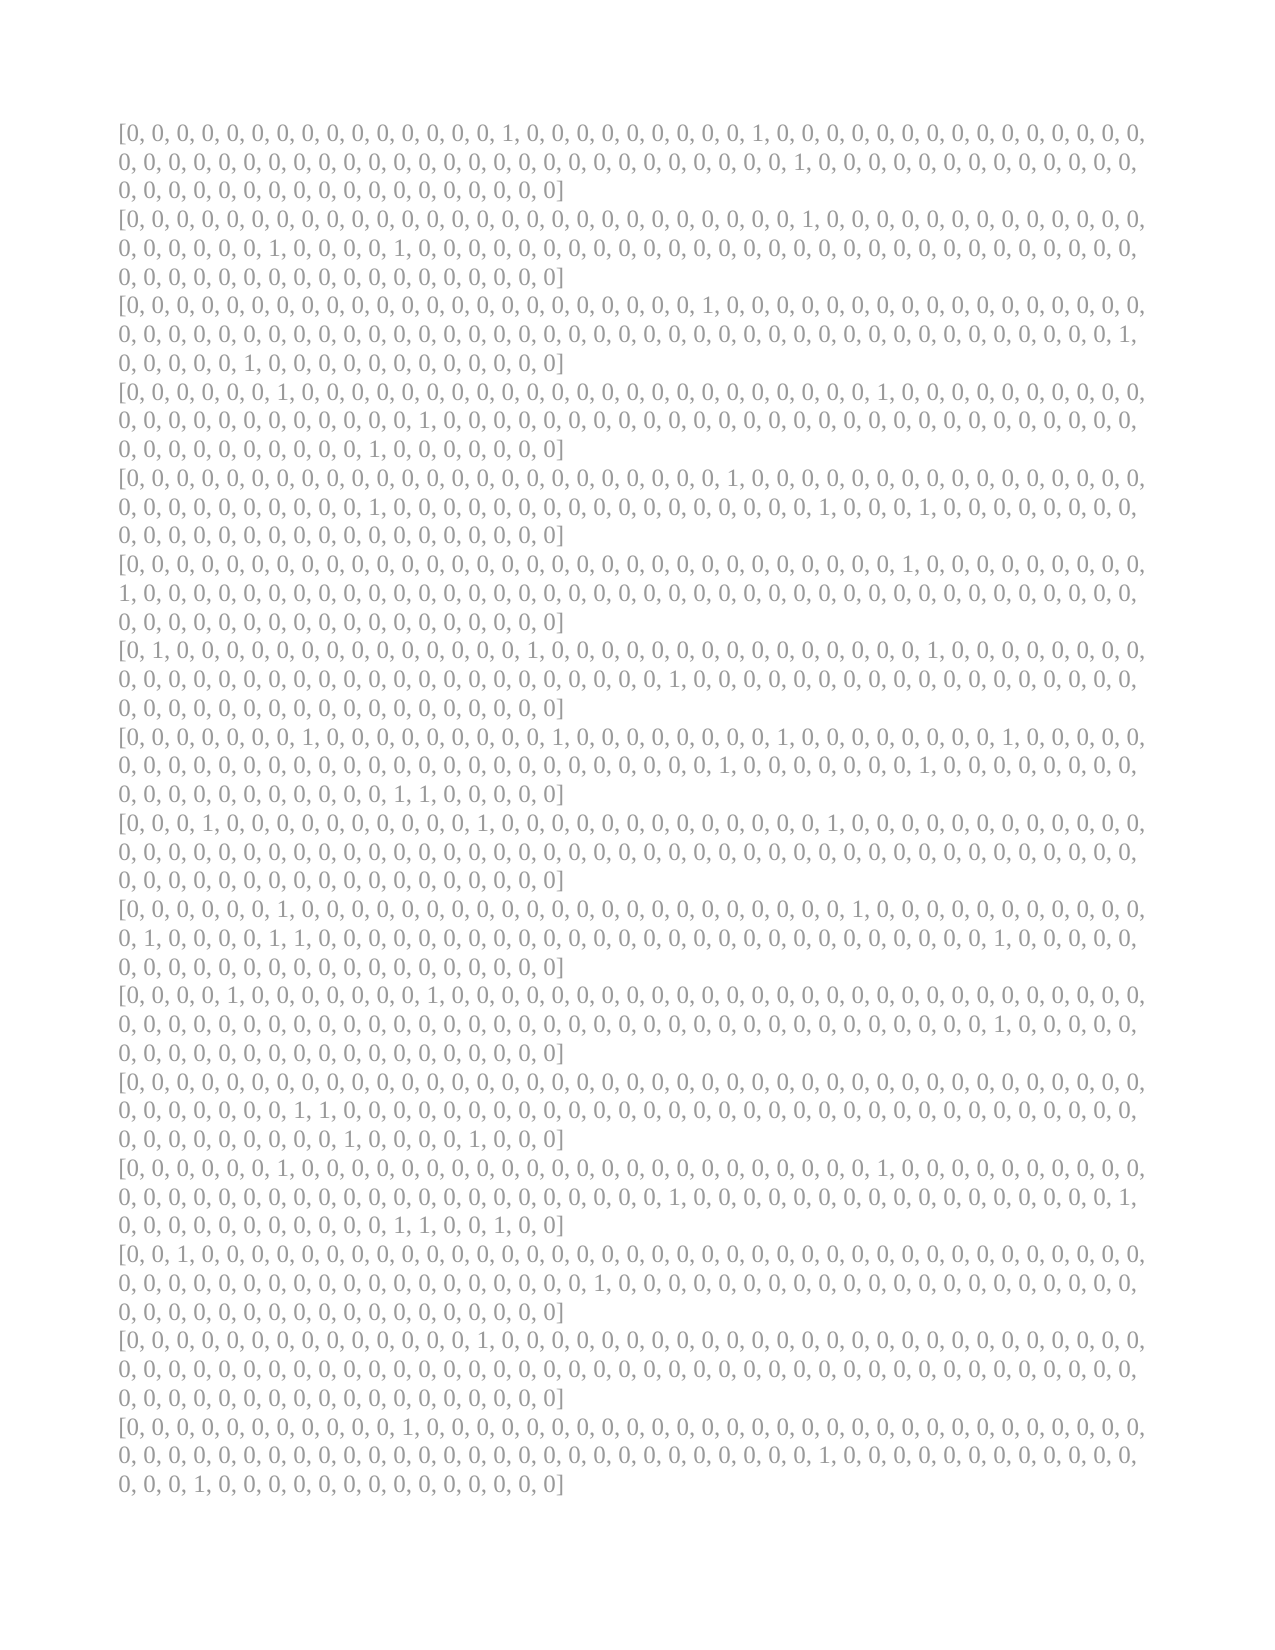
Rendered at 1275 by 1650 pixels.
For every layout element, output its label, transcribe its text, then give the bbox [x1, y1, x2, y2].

text [0, 0, 0, 0, 0, 0, 0, 0, 0, 0, 0, 0, 0, 0, 0, 0, 0, 0, 0, 0, 0, 0, 0, 0, 0, 0, 0, 1, 0, 0, 0, 0, 0, 0, 0, 0, 0, 0, 0, 0, 0, 0, 0, 0, 0, 0, 0, 1, 0, 0, 0, 0, 1, 0, 0, 0, 0, 0, 0, 0, 0, 0, 0, 0, 0, 0, 0, 0, 0, 0, 0, 0, 0, 0, 0, 0, 0, 0, 0, 0, 0, 0, 0, 0, 0, 0, 0, 0, 0, 0, 0, 0, 0, 0, 0, 0, 0, 0, 0, 0] [118, 204, 1157, 291]
text [0, 0, 0, 0, 0, 0, 0, 0, 0, 0, 0, 0, 0, 0, 0, 1, 0, 0, 0, 0, 0, 0, 0, 0, 0, 1, 0, 0, 0, 0, 0, 0, 0, 0, 0, 0, 0, 0, 0, 0, 0, 0, 0, 0, 0, 0, 0, 0, 0, 0, 0, 0, 0, 0, 0, 0, 0, 0, 0, 0, 0, 0, 0, 0, 0, 0, 0, 0, 1, 0, 0, 0, 0, 0, 0, 0, 0, 0, 0, 0, 0, 0, 0, 0, 0, 0, 0, 0, 0, 0, 0, 0, 0, 0, 0, 0, 0, 0, 0, 0] [118, 118, 1157, 204]
text [0, 0, 0, 0, 1, 0, 0, 0, 0, 0, 0, 0, 1, 0, 0, 0, 0, 0, 0, 0, 0, 0, 0, 0, 0, 0, 0, 0, 0, 0, 0, 0, 0, 0, 0, 0, 0, 0, 0, 0, 0, 0, 0, 0, 0, 0, 0, 0, 0, 0, 0, 0, 0, 0, 0, 0, 0, 0, 0, 0, 0, 0, 0, 0, 0, 0, 0, 0, 0, 0, 0, 0, 0, 0, 0, 0, 1, 0, 0, 0, 0, 0, 0, 0, 0, 0, 0, 0, 0, 0, 0, 0, 0, 0, 0, 0, 0, 0, 0, 0] [118, 981, 1157, 1067]
text [0, 0, 0, 0, 0, 0, 0, 0, 0, 0, 0, 0, 0, 0, 0, 0, 0, 0, 0, 0, 0, 0, 0, 0, 0, 0, 0, 0, 0, 0, 0, 0, 0, 0, 0, 0, 0, 0, 0, 0, 0, 0, 0, 0, 0, 0, 0, 0, 1, 1, 0, 0, 0, 0, 0, 0, 0, 0, 0, 0, 0, 0, 0, 0, 0, 0, 0, 0, 0, 0, 0, 0, 0, 0, 0, 0, 0, 0, 0, 0, 0, 0, 0, 0, 0, 0, 0, 0, 0, 0, 0, 1, 0, 0, 0, 0, 1, 0, 0, 0] [118, 1067, 1157, 1153]
text [0, 0, 0, 0, 0, 0, 0, 0, 0, 0, 0, 1, 0, 0, 0, 0, 0, 0, 0, 0, 0, 0, 0, 0, 0, 0, 0, 0, 0, 0, 0, 0, 0, 0, 0, 0, 0, 0, 0, 0, 0, 0, 0, 0, 0, 0, 0, 0, 0, 0, 0, 0, 0, 0, 0, 0, 0, 0, 0, 0, 0, 0, 0, 0, 0, 0, 0, 0, 0, 1, 0, 0, 0, 0, 0, 0, 0, 0, 0, 0, 0, 0, 0, 0, 0, 1, 0, 0, 0, 0, 0, 0, 0, 0, 0, 0, 0, 0, 0, 0] [118, 1412, 1157, 1498]
text [0, 0, 0, 0, 0, 0, 0, 1, 0, 0, 0, 0, 0, 0, 0, 0, 0, 1, 0, 0, 0, 0, 0, 0, 0, 0, 1, 0, 0, 0, 0, 0, 0, 0, 0, 1, 0, 0, 0, 0, 0, 0, 0, 0, 0, 0, 0, 0, 0, 0, 0, 0, 0, 0, 0, 0, 0, 0, 0, 0, 0, 0, 0, 0, 0, 1, 0, 0, 0, 0, 0, 0, 0, 1, 0, 0, 0, 0, 0, 0, 0, 0, 0, 0, 0, 0, 0, 0, 0, 0, 0, 0, 0, 1, 1, 0, 0, 0, 0, 0] [118, 722, 1157, 808]
text [0, 0, 0, 0, 0, 0, 0, 0, 0, 0, 0, 0, 0, 0, 0, 0, 0, 0, 0, 0, 0, 0, 0, 0, 1, 0, 0, 0, 0, 0, 0, 0, 0, 0, 0, 0, 0, 0, 0, 0, 0, 0, 0, 0, 0, 0, 0, 0, 0, 0, 0, 1, 0, 0, 0, 0, 0, 0, 0, 0, 0, 0, 0, 0, 0, 0, 0, 0, 0, 1, 0, 0, 0, 1, 0, 0, 0, 0, 0, 0, 0, 0, 0, 0, 0, 0, 0, 0, 0, 0, 0, 0, 0, 0, 0, 0, 0, 0, 0, 0] [118, 463, 1157, 549]
text [0, 0, 0, 0, 0, 0, 0, 0, 0, 0, 0, 0, 0, 0, 0, 0, 0, 0, 0, 0, 0, 0, 0, 0, 0, 0, 0, 0, 0, 0, 0, 1, 0, 0, 0, 0, 0, 0, 0, 0, 0, 1, 0, 0, 0, 0, 0, 0, 0, 0, 0, 0, 0, 0, 0, 0, 0, 0, 0, 0, 0, 0, 0, 0, 0, 0, 0, 0, 0, 0, 0, 0, 0, 0, 0, 0, 0, 0, 0, 0, 0, 0, 0, 0, 0, 0, 0, 0, 0, 0, 0, 0, 0, 0, 0, 0, 0, 0, 0, 0] [118, 549, 1157, 636]
text [0, 0, 1, 0, 0, 0, 0, 0, 0, 0, 0, 0, 0, 0, 0, 0, 0, 0, 0, 0, 0, 0, 0, 0, 0, 0, 0, 0, 0, 0, 0, 0, 0, 0, 0, 0, 0, 0, 0, 0, 0, 0, 0, 0, 0, 0, 0, 0, 0, 0, 0, 0, 0, 0, 0, 0, 0, 0, 0, 0, 1, 0, 0, 0, 0, 0, 0, 0, 0, 0, 0, 0, 0, 0, 0, 0, 0, 0, 0, 0, 0, 0, 0, 0, 0, 0, 0, 0, 0, 0, 0, 0, 0, 0, 0, 0, 0, 0, 0, 0] [118, 1239, 1157, 1326]
text [0, 1, 0, 0, 0, 0, 0, 0, 0, 0, 0, 0, 0, 0, 0, 0, 1, 0, 0, 0, 0, 0, 0, 0, 0, 0, 0, 0, 0, 0, 0, 0, 1, 0, 0, 0, 0, 0, 0, 0, 0, 0, 0, 0, 0, 0, 0, 0, 0, 0, 0, 0, 0, 0, 0, 0, 0, 0, 0, 0, 0, 0, 0, 1, 0, 0, 0, 0, 0, 0, 0, 0, 0, 0, 0, 0, 0, 0, 0, 0, 0, 0, 0, 0, 0, 0, 0, 0, 0, 0, 0, 0, 0, 0, 0, 0, 0, 0, 0, 0] [118, 636, 1157, 722]
text [0, 0, 0, 1, 0, 0, 0, 0, 0, 0, 0, 0, 0, 0, 1, 0, 0, 0, 0, 0, 0, 0, 0, 0, 0, 0, 0, 0, 1, 0, 0, 0, 0, 0, 0, 0, 0, 0, 0, 0, 0, 0, 0, 0, 0, 0, 0, 0, 0, 0, 0, 0, 0, 0, 0, 0, 0, 0, 0, 0, 0, 0, 0, 0, 0, 0, 0, 0, 0, 0, 0, 0, 0, 0, 0, 0, 0, 0, 0, 0, 0, 0, 0, 0, 0, 0, 0, 0, 0, 0, 0, 0, 0, 0, 0, 0, 0, 0, 0, 0] [118, 808, 1157, 894]
text [0, 0, 0, 0, 0, 0, 1, 0, 0, 0, 0, 0, 0, 0, 0, 0, 0, 0, 0, 0, 0, 0, 0, 0, 0, 0, 0, 0, 0, 1, 0, 0, 0, 0, 0, 0, 0, 0, 0, 0, 0, 0, 1, 0, 0, 0, 0, 1, 1, 0, 0, 0, 0, 0, 0, 0, 0, 0, 0, 0, 0, 0, 0, 0, 0, 0, 0, 0, 0, 0, 0, 0, 0, 0, 0, 0, 1, 0, 0, 0, 0, 0, 0, 0, 0, 0, 0, 0, 0, 0, 0, 0, 0, 0, 0, 0, 0, 0, 0, 0] [118, 894, 1157, 981]
text [0, 0, 0, 0, 0, 0, 0, 0, 0, 0, 0, 0, 0, 0, 0, 0, 0, 0, 0, 0, 0, 0, 0, 1, 0, 0, 0, 0, 0, 0, 0, 0, 0, 0, 0, 0, 0, 0, 0, 0, 0, 0, 0, 0, 0, 0, 0, 0, 0, 0, 0, 0, 0, 0, 0, 0, 0, 0, 0, 0, 0, 0, 0, 0, 0, 0, 0, 0, 0, 0, 0, 0, 0, 0, 0, 0, 0, 0, 0, 0, 0, 1, 0, 0, 0, 0, 0, 1, 0, 0, 0, 0, 0, 0, 0, 0, 0, 0, 0, 0] [118, 291, 1157, 377]
text [0, 0, 0, 0, 0, 0, 1, 0, 0, 0, 0, 0, 0, 0, 0, 0, 0, 0, 0, 0, 0, 0, 0, 0, 0, 0, 0, 0, 0, 0, 1, 0, 0, 0, 0, 0, 0, 0, 0, 0, 0, 0, 0, 0, 0, 0, 0, 0, 0, 0, 0, 0, 0, 1, 0, 0, 0, 0, 0, 0, 0, 0, 0, 0, 0, 0, 0, 0, 0, 0, 0, 0, 0, 0, 0, 0, 0, 0, 0, 0, 0, 0, 0, 0, 0, 0, 0, 0, 0, 0, 0, 0, 1, 0, 0, 0, 0, 0, 0, 0] [118, 377, 1157, 463]
text [0, 0, 0, 0, 0, 0, 0, 0, 0, 0, 0, 0, 0, 0, 1, 0, 0, 0, 0, 0, 0, 0, 0, 0, 0, 0, 0, 0, 0, 0, 0, 0, 0, 0, 0, 0, 0, 0, 0, 0, 0, 0, 0, 0, 0, 0, 0, 0, 0, 0, 0, 0, 0, 0, 0, 0, 0, 0, 0, 0, 0, 0, 0, 0, 0, 0, 0, 0, 0, 0, 0, 0, 0, 0, 0, 0, 0, 0, 0, 0, 0, 0, 0, 0, 0, 0, 0, 0, 0, 0, 0, 0, 0, 0, 0, 0, 0, 0, 0, 0] [118, 1326, 1157, 1412]
text [0, 0, 0, 0, 0, 0, 1, 0, 0, 0, 0, 0, 0, 0, 0, 0, 0, 0, 0, 0, 0, 0, 0, 0, 0, 0, 0, 0, 0, 0, 1, 0, 0, 0, 0, 0, 0, 0, 0, 0, 0, 0, 0, 0, 0, 0, 0, 0, 0, 0, 0, 0, 0, 0, 0, 0, 0, 0, 0, 0, 0, 0, 0, 1, 0, 0, 0, 0, 0, 0, 0, 0, 0, 0, 0, 0, 0, 0, 0, 0, 0, 1, 0, 0, 0, 0, 0, 0, 0, 0, 0, 0, 0, 1, 1, 0, 0, 1, 0, 0] [118, 1153, 1157, 1239]
